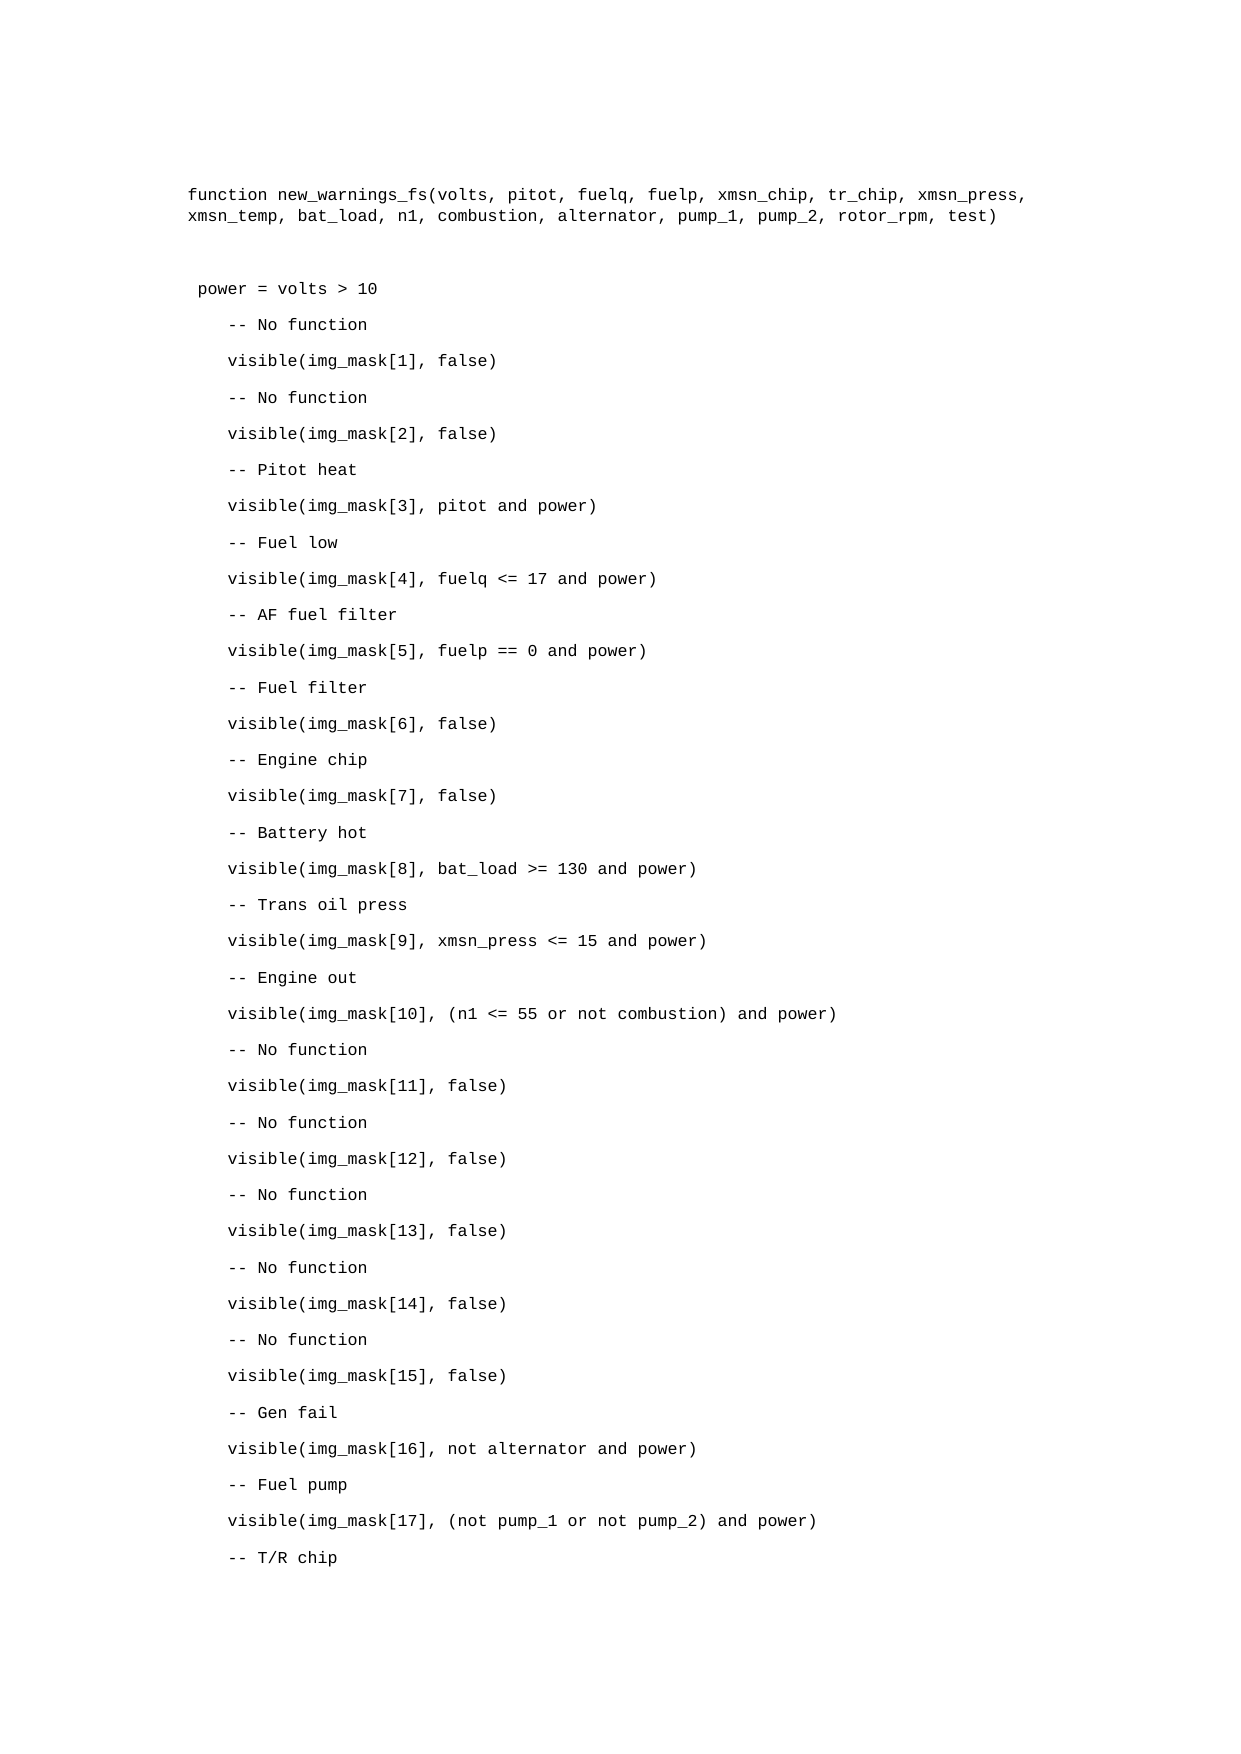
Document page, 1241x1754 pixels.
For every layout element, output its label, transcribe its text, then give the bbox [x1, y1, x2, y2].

text -- No function [187, 1259, 1053, 1278]
text -- No function [187, 1042, 1053, 1061]
text visible(img_mask[1], false) [187, 353, 1053, 372]
text -- No function [187, 389, 1053, 408]
text visible(img_mask[8], bat_load >= 130 and power) [187, 860, 1053, 879]
text -- Fuel low [187, 534, 1053, 553]
text visible(img_mask[14], false) [187, 1295, 1053, 1314]
text visible(img_mask[17], (not pump_1 or not pump_2) and power) [187, 1513, 1053, 1532]
text -- No function [187, 1332, 1053, 1351]
text -- AF fuel filter [187, 607, 1053, 626]
text power = volts > 10 [187, 280, 1053, 299]
text -- Pitot heat [187, 462, 1053, 481]
text -- Trans oil press [187, 897, 1053, 916]
text visible(img_mask[5], fuelp == 0 and power) [187, 643, 1053, 662]
text -- Gen fail [187, 1404, 1053, 1423]
text -- No function [187, 1114, 1053, 1133]
text visible(img_mask[7], false) [187, 788, 1053, 807]
text visible(img_mask[9], xmsn_press <= 15 and power) [187, 933, 1053, 952]
text visible(img_mask[6], false) [187, 715, 1053, 734]
text visible(img_mask[3], pitot and power) [187, 498, 1053, 517]
text visible(img_mask[15], false) [187, 1368, 1053, 1387]
text visible(img_mask[2], false) [187, 425, 1053, 444]
text visible(img_mask[10], (n1 <= 55 or not combustion) and power) [187, 1005, 1053, 1024]
text visible(img_mask[11], false) [187, 1078, 1053, 1097]
text visible(img_mask[16], not alternator and power) [187, 1440, 1053, 1459]
text -- Fuel filter [187, 679, 1053, 698]
text visible(img_mask[12], false) [187, 1150, 1053, 1169]
text -- Engine out [187, 969, 1053, 988]
text -- Engine chip [187, 752, 1053, 771]
text -- No function [187, 317, 1053, 336]
text visible(img_mask[13], false) [187, 1223, 1053, 1242]
text -- Battery hot [187, 824, 1053, 843]
text -- T/R chip [187, 1549, 1053, 1568]
text visible(img_mask[4], fuelq <= 17 and power) [187, 570, 1053, 589]
text -- Fuel pump [187, 1477, 1053, 1496]
text -- No function [187, 1187, 1053, 1206]
text function new_warnings_fs(volts, pitot, fuelq, fuelp, xmsn_chip, tr_chip, xmsn_press, xmsn_temp, bat_load, n1, combustion, alternator, pump_1, pump_2, rotor_rpm, test) [187, 186, 1053, 227]
